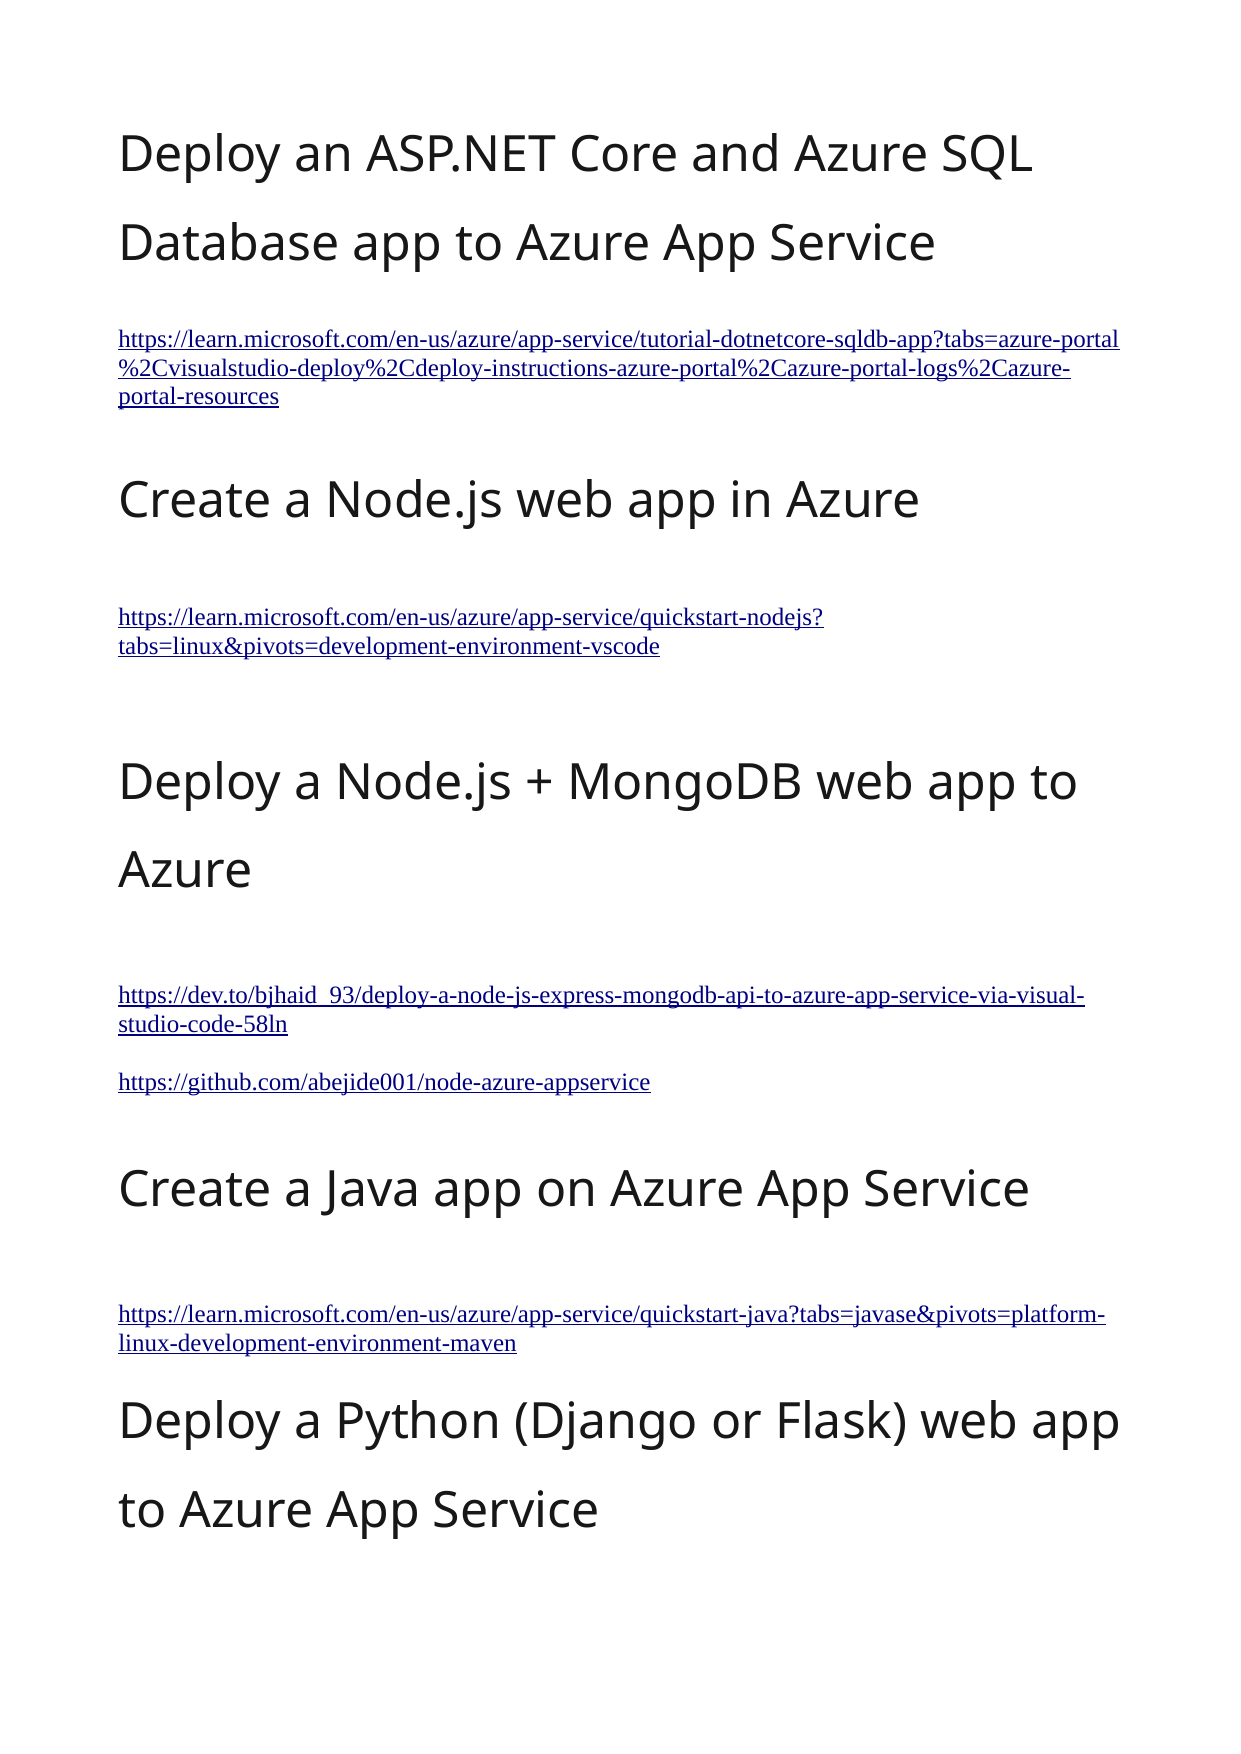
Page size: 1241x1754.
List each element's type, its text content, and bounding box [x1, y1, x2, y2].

subtitle Deploy a Node.js + MongoDB web app to Azure [118, 746, 1122, 902]
text https://dev.to/bjhaid_93/deploy-a-node-js-express-mongodb-api-to-azure-app-service-via-visual-studio-code-58ln [118, 980, 1122, 1038]
subtitle Deploy an ASP.NET Core and Azure SQL Database app to Azure App Service [118, 118, 1122, 275]
subtitle Deploy a Python (Django or Flask) web app to Azure App Service [118, 1385, 1122, 1542]
text https://learn.microsoft.com/en-us/azure/app-service/quickstart-java?tabs=javase&pivots=platform-linux-development-environment-maven [118, 1299, 1122, 1356]
subtitle Create a Java app on Azure App Service [118, 1153, 1122, 1221]
text https://github.com/abejide001/node-azure-appservice [118, 1067, 1122, 1095]
text https://learn.microsoft.com/en-us/azure/app-service/tutorial-dotnetcore-sqldb-app?tabs=azure-portal%2Cvisualstudio-deploy%2Cdeploy-instructions-azure-portal%2Cazure-portal-logs%2Cazure-portal-resources [118, 324, 1122, 410]
subtitle Create a Node.js web app in Azure [118, 464, 1122, 532]
text https://learn.microsoft.com/en-us/azure/app-service/quickstart-nodejs?tabs=linux&pivots=development-environment-vscode [118, 602, 1122, 659]
